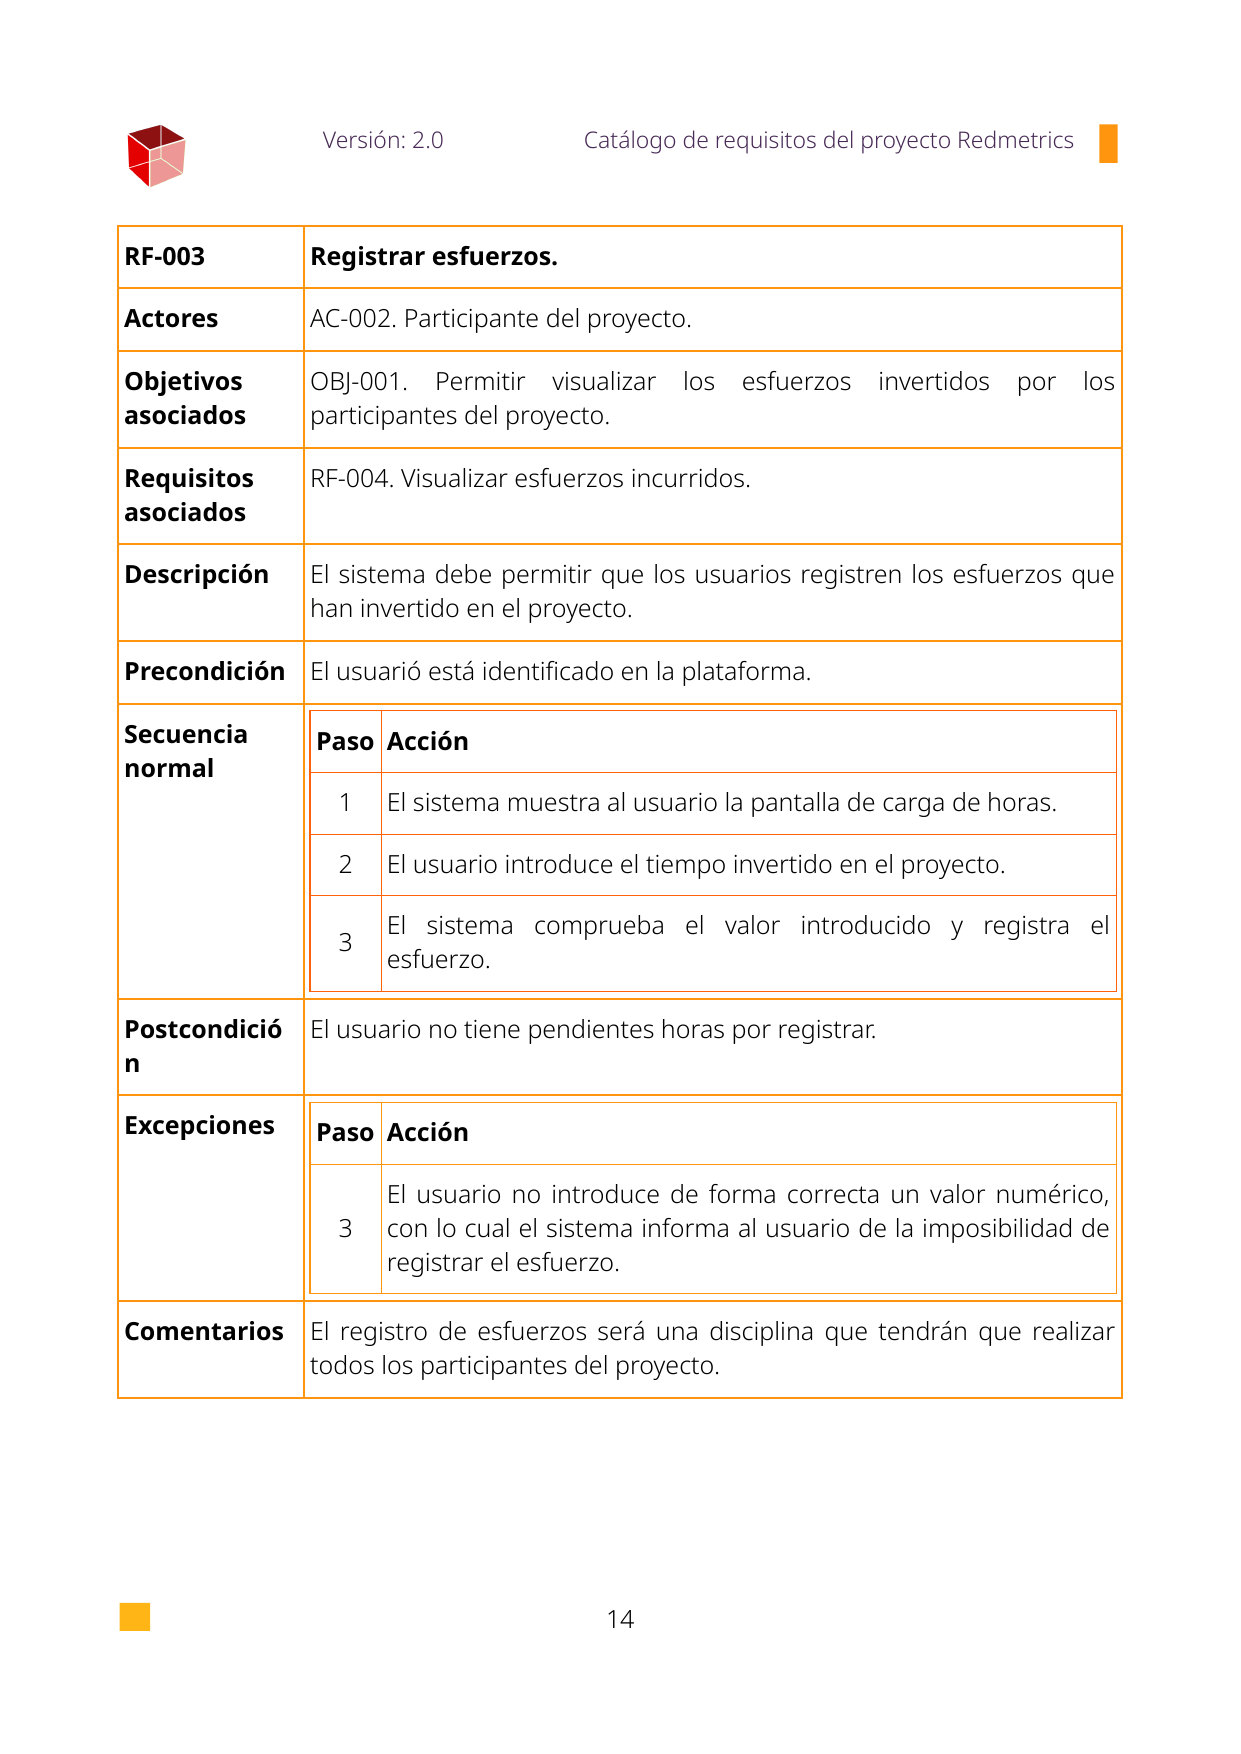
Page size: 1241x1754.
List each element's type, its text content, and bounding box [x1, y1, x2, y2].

table_cell Precondición [119, 642, 303, 702]
table_cell OBJ-001. Permitir visualizar los esfuerzos invertidos por los participantes del proyecto. [305, 352, 1121, 447]
table_cell Comentarios [119, 1302, 303, 1397]
table_cell 3 [311, 896, 381, 991]
table_cell El sistema comprueba el valor introducido y registra el esfuerzo. [382, 896, 1116, 991]
table_header Acción [382, 711, 1116, 772]
table_header Acción [382, 1103, 1116, 1163]
table_cell El usuario no tiene pendientes horas por registrar. [305, 1000, 1121, 1094]
table_cell Actores [119, 289, 303, 350]
table_cell 1 [311, 773, 381, 833]
table_header Paso [311, 1103, 381, 1163]
table_cell 3 [311, 1165, 381, 1293]
table_cell RF-004. Visualizar esfuerzos incurridos. [305, 449, 1121, 543]
table_header Registrar esfuerzos. [305, 227, 1121, 287]
table_cell Descripción [119, 545, 303, 640]
table_header Paso [311, 711, 381, 772]
table_header RF-003 [119, 227, 303, 287]
table_cell Secuencia normal [119, 705, 303, 997]
table_cell El sistema muestra al usuario la pantalla de carga de horas. [382, 773, 1116, 833]
table_cell Requisitos asociados [119, 449, 303, 543]
table_cell [305, 1096, 1121, 1300]
table_cell 2 [311, 835, 381, 895]
table_cell El sistema debe permitir que los usuarios registren los esfuerzos que han invertido en el proyecto. [305, 545, 1121, 640]
table_cell Excepciones [119, 1096, 303, 1300]
picture [123, 123, 189, 189]
table_cell Postcondición [119, 1000, 303, 1094]
table_cell AC-002. Participante del proyecto. [305, 289, 1121, 350]
table_cell El registro de esfuerzos será una disciplina que tendrán que realizar todos los participantes del proyecto. [305, 1302, 1121, 1397]
table_cell El usuario introduce el tiempo invertido en el proyecto. [382, 835, 1116, 895]
table_cell El usuario no introduce de forma correcta un valor numérico, con lo cual el sistema informa al usuario de la imposibilidad de registrar el esfuerzo. [382, 1165, 1116, 1293]
table_cell [305, 705, 1121, 997]
table_cell Objetivos asociados [119, 352, 303, 447]
table_cell El usuarió está identificado en la plataforma. [305, 642, 1121, 702]
